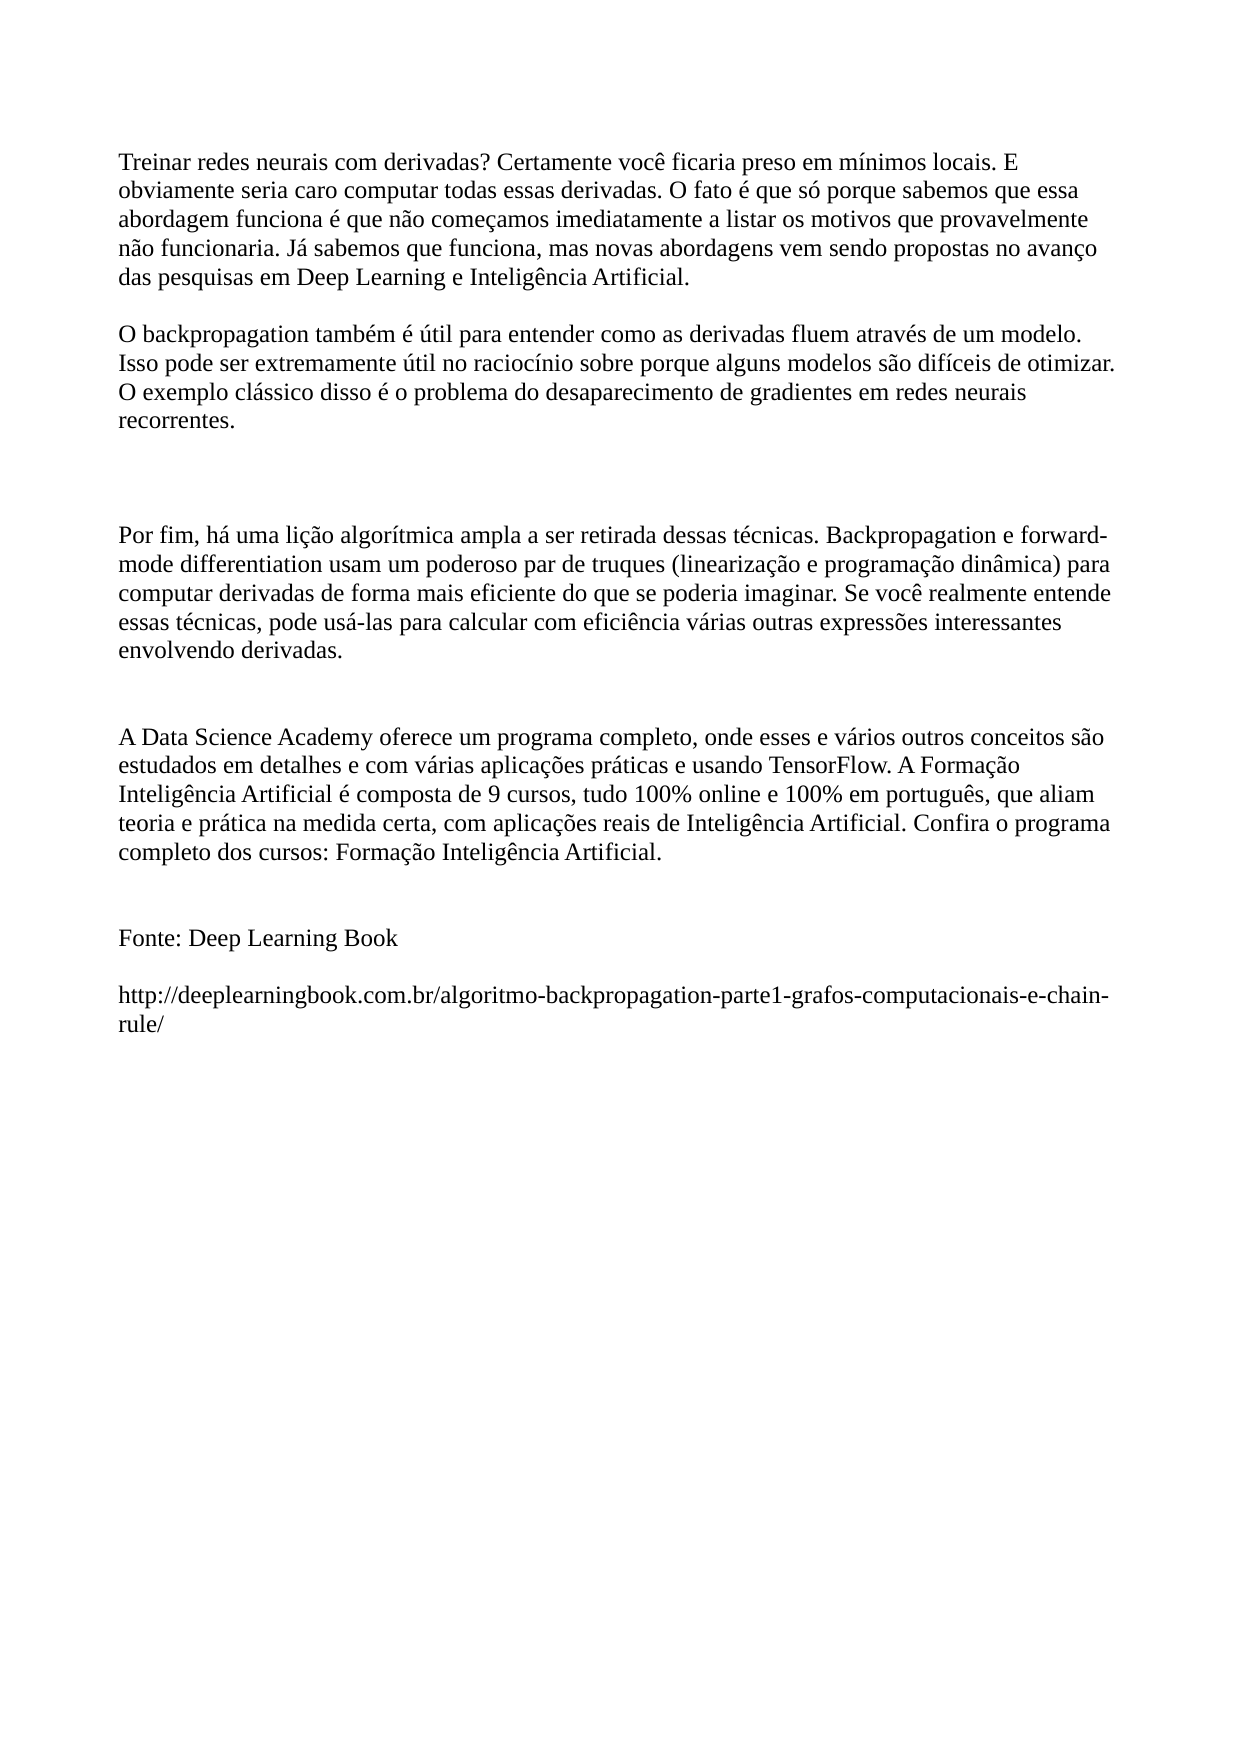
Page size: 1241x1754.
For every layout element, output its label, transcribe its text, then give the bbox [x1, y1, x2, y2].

text http://deeplearningbook.com.br/algoritmo-backpropagation-parte1-grafos-computacionais-e-chain-rule/ [118, 981, 1122, 1038]
text A Data Science Academy oferece um programa completo, onde esses e vários outros conceitos são estudados em detalhes e com várias aplicações práticas e usando TensorFlow. A Formação Inteligência Artificial é composta de 9 cursos, tudo 100% online e 100% em português, que aliam teoria e prática na medida certa, com aplicações reais de Inteligência Artificial. Confira o programa completo dos cursos: Formação Inteligência Artificial. [118, 722, 1122, 866]
text Treinar redes neurais com derivadas? Certamente você ficaria preso em mínimos locais. E obviamente seria caro computar todas essas derivadas. O fato é que só porque sabemos que essa abordagem funciona é que não começamos imediatamente a listar os motivos que provavelmente não funcionaria. Já sabemos que funciona, mas novas abordagens vem sendo propostas no avanço das pesquisas em Deep Learning e Inteligência Artificial. [118, 147, 1122, 291]
text Por fim, há uma lição algorítmica ampla a ser retirada dessas técnicas. Backpropagation e forward-mode differentiation usam um poderoso par de truques (linearização e programação dinâmica) para computar derivadas de forma mais eficiente do que se poderia imaginar. Se você realmente entende essas técnicas, pode usá-las para calcular com eficiência várias outras expressões interessantes envolvendo derivadas. [118, 521, 1122, 664]
text O backpropagation também é útil para entender como as derivadas fluem através de um modelo. Isso pode ser extremamente útil no raciocínio sobre porque alguns modelos são difíceis de otimizar. O exemplo clássico disso é o problema do desaparecimento de gradientes em redes neurais recorrentes. [118, 319, 1122, 434]
text Fonte: Deep Learning Book [118, 923, 1122, 952]
